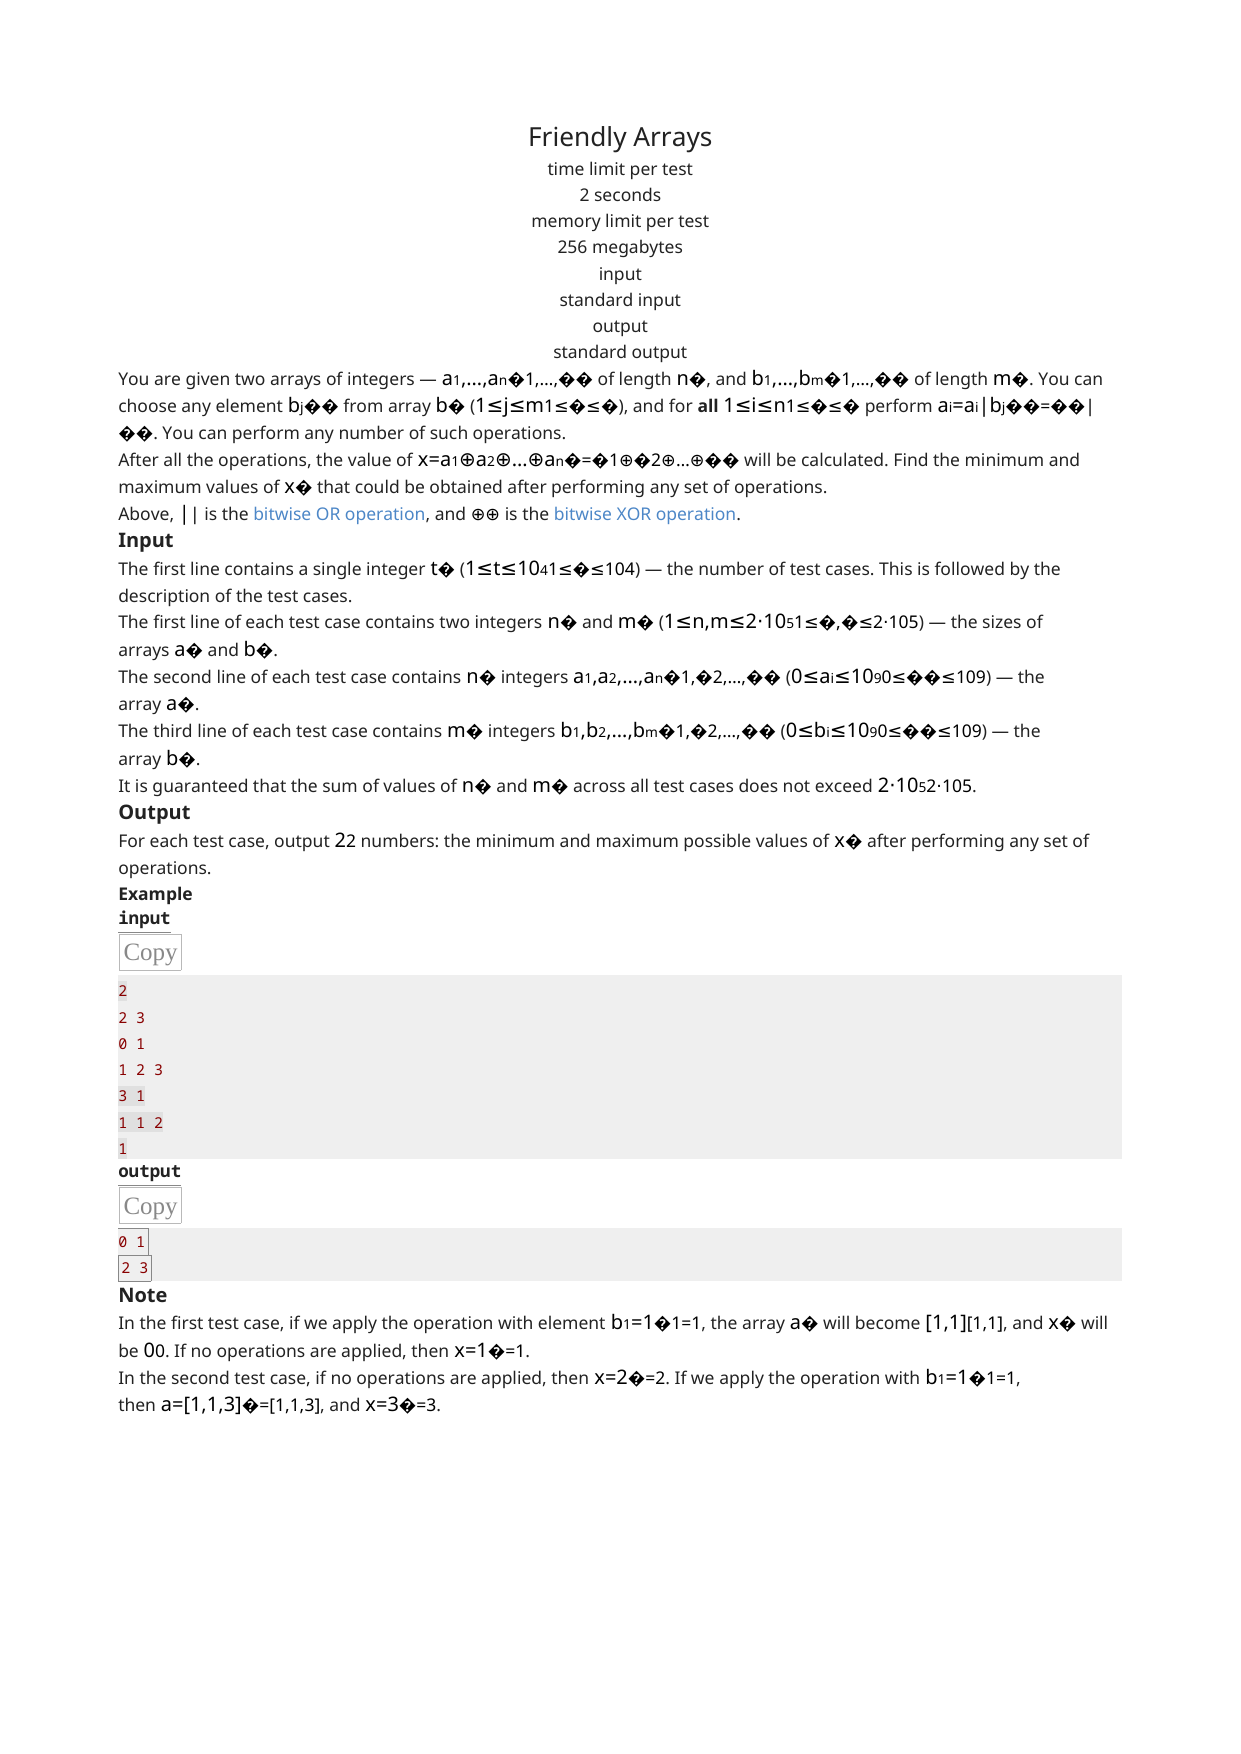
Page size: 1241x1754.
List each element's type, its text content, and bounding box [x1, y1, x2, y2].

text 1 [118, 1132, 1122, 1159]
text The first line contains a single integer t� (1≤t≤1041≤�≤104) — the number of test cases. This is followed by the description of the test cases. [118, 554, 1122, 607]
text [149, 1228, 1122, 1255]
text The second line of each test case contains n� integers a1,a2,…,an�1,�2,…,�� (0≤ai≤1090≤��≤109) — the array a�. [118, 662, 1122, 717]
text Above, || is the bitwise OR operation, and ⊕⊕ is the bitwise XOR operation. [118, 499, 1122, 527]
text output [118, 311, 1122, 338]
text In the second test case, if no operations are applied, then x=2�=2. If we apply the operation with b1=1�1=1, then a=[1,1,3]�=[1,1,3], and x=3�=3. [118, 1363, 1122, 1418]
text memory limit per test [118, 206, 1122, 233]
text It is guaranteed that the sum of values of n� and m� across all test cases does not exceed 2⋅1052⋅105. [118, 771, 1122, 798]
text You are given two arrays of integers — a1,…,an�1,…,�� of length n�, and b1,…,bm�1,…,�� of length m�. You can choose any element bj�� from array b� (1≤j≤m1≤�≤�), and for all 1≤i≤n1≤�≤� perform ai=ai|bj��=��|��. You can perform any number of such operations. [118, 364, 1122, 445]
text The first line of each test case contains two integers n� and m� (1≤n,m≤2⋅1051≤�,�≤2⋅105) — the sizes of arrays a� and b�. [118, 607, 1122, 662]
text Input [118, 527, 1122, 554]
text After all the operations, the value of x=a1⊕a2⊕…⊕an�=�1⊕�2⊕…⊕�� will be calculated. Find the minimum and maximum values of x� that could be obtained after performing any set of operations. [118, 445, 1122, 499]
text input [118, 259, 1122, 285]
text [182, 934, 1121, 970]
text output [118, 1159, 1122, 1186]
text Note [118, 1281, 1122, 1308]
text Output [118, 798, 1122, 826]
text 1 2 3 [118, 1054, 1122, 1080]
text 1 1 2 [118, 1106, 1122, 1132]
text standard input [118, 285, 1122, 311]
text 2 seconds [118, 180, 1122, 206]
text Example [118, 879, 1122, 906]
text Copy [120, 1188, 181, 1223]
text 2 [118, 975, 1122, 1001]
text input [118, 906, 1122, 932]
text For each test case, output 22 numbers: the minimum and maximum possible values of x� after performing any set of operations. [118, 826, 1122, 879]
text In the first test case, if we apply the operation with element b1=1�1=1, the array a� will become [1,1][1,1], and x� will be 00. If no operations are applied, then x=1�=1. [118, 1308, 1122, 1363]
text 2 3 [118, 1001, 1122, 1027]
text 2 3 [119, 1256, 151, 1281]
text 0 1 [118, 1027, 1122, 1054]
text 256 megabytes [118, 233, 1122, 259]
text The third line of each test case contains m� integers b1,b2,…,bm�1,�2,…,�� (0≤bi≤1090≤��≤109) — the array b�. [118, 717, 1122, 771]
text standard output [118, 338, 1122, 364]
text Friendly Arrays [118, 118, 1122, 154]
text [152, 1255, 1122, 1281]
text time limit per test [118, 154, 1122, 180]
text 0 1 [118, 1229, 148, 1255]
text 3 1 [118, 1080, 1122, 1106]
text [182, 1187, 1121, 1223]
text Copy [120, 935, 181, 970]
